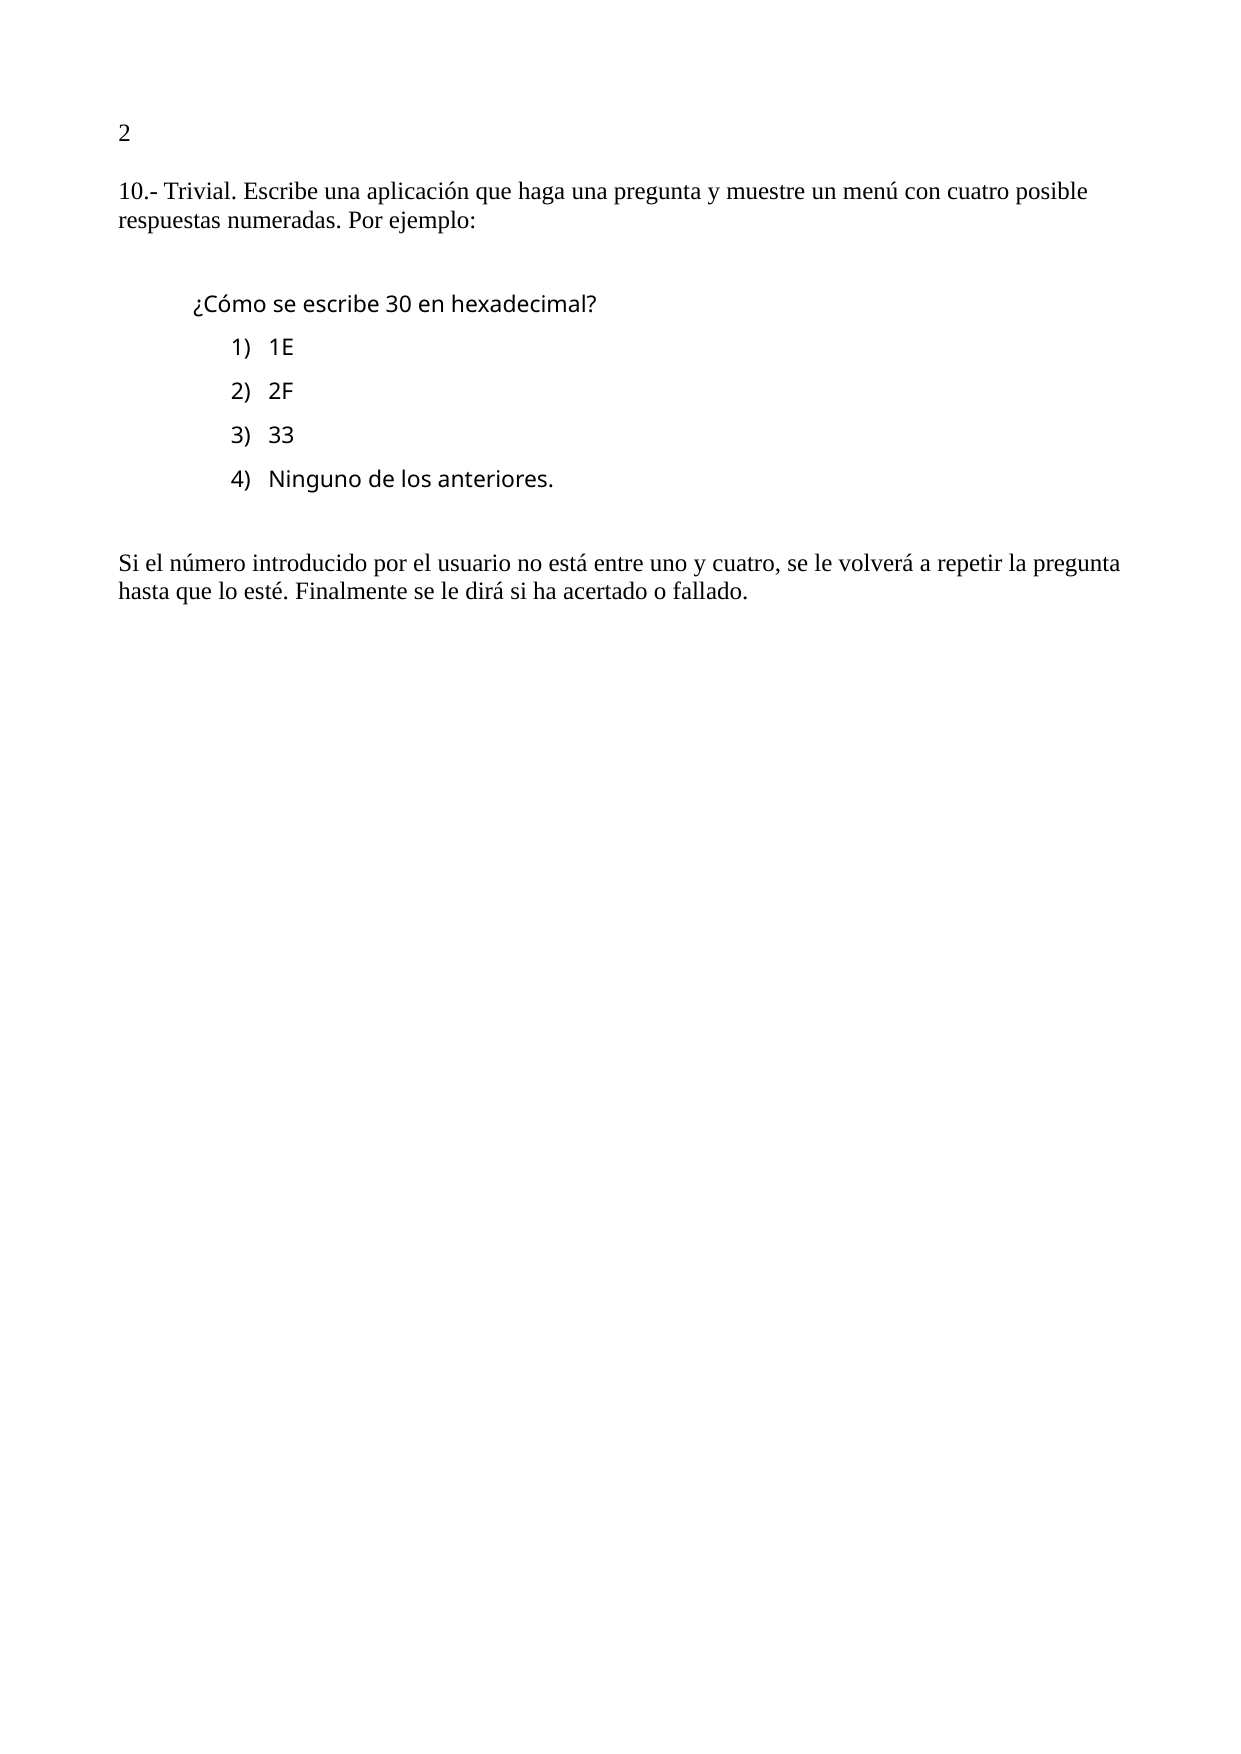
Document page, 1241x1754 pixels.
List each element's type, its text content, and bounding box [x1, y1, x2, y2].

text 10.- Trivial. Escribe una aplicación que haga una pregunta y muestre un menú con cuatro posible respuestas numeradas. Por ejemplo: [118, 176, 1122, 234]
list 2F [231, 375, 1122, 406]
list 33 [231, 419, 1122, 450]
text Si el número introducido por el usuario no está entre uno y cuatro, se le volverá a repetir la pregunta hasta que lo esté. Finalmente se le dirá si ha acertado o fallado. [118, 548, 1122, 605]
text ¿Cómo se escribe 30 en hexadecimal? [118, 288, 1122, 319]
list Ninguno de los anteriores. [231, 463, 1122, 494]
list 1E [231, 331, 1122, 363]
